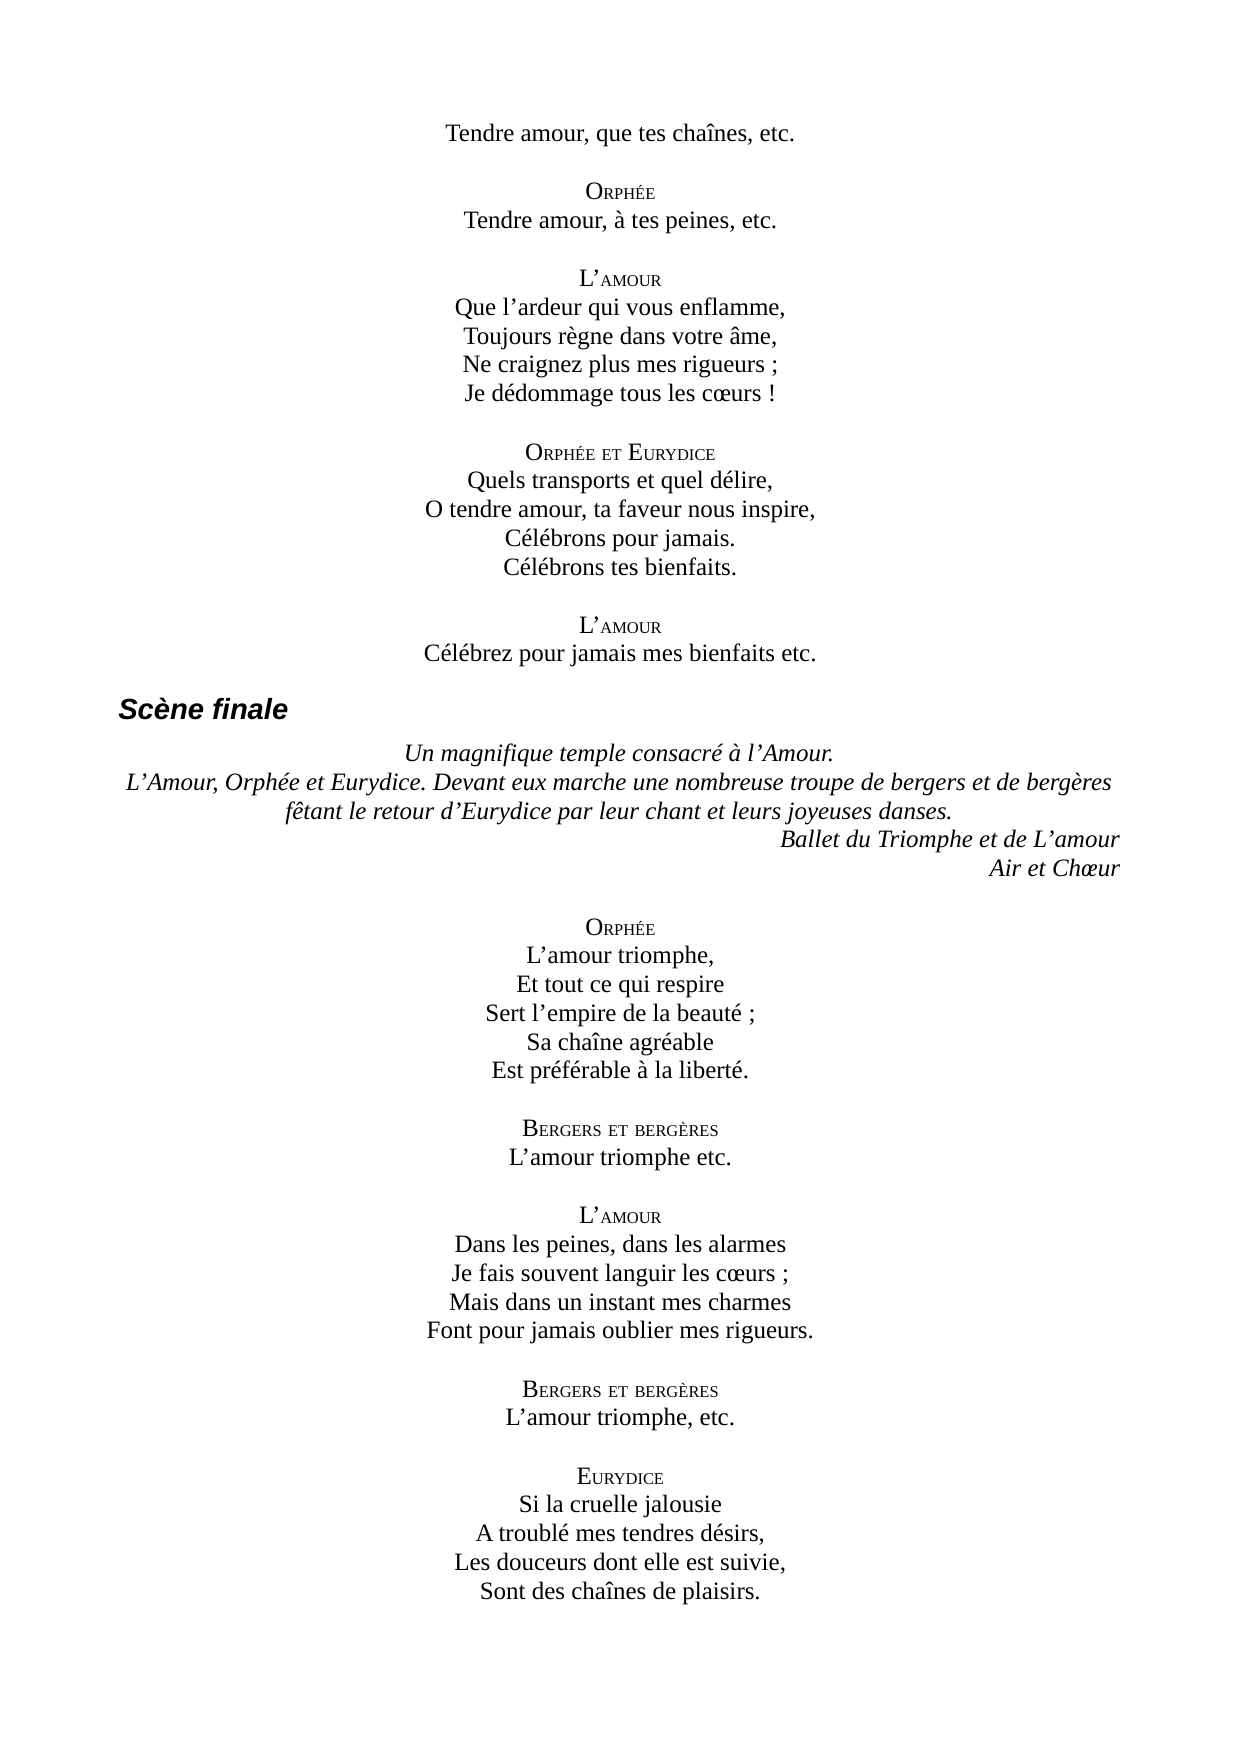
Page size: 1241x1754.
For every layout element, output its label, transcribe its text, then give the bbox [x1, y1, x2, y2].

text Sa chaîne agréable [118, 1027, 1122, 1055]
text Célébrons pour jamais. [118, 523, 1122, 552]
subtitle Scène finale [118, 692, 1122, 726]
text Orphée [118, 912, 1122, 940]
text Un magnifique temple consacré à l’Amour. [118, 738, 1122, 767]
text Je fais souvent languir les cœurs ; [118, 1258, 1122, 1287]
text L’amour [118, 263, 1122, 292]
text L’amour triomphe, etc. [118, 1402, 1122, 1431]
text Et tout ce qui respire [118, 969, 1122, 998]
text Air et Chœur [118, 853, 1122, 882]
text L’amour triomphe etc. [118, 1142, 1122, 1171]
text Que l’ardeur qui vous enflamme, [118, 292, 1122, 321]
text L’amour triomphe, [118, 940, 1122, 969]
text Si la cruelle jalousie [118, 1489, 1122, 1518]
text L’Amour, Orphée et Eurydice. Devant eux marche une nombreuse troupe de bergers et de bergères fêtant le retour d’Eurydice par leur chant et leurs joyeuses danses. [118, 767, 1122, 824]
text Font pour jamais oublier mes rigueurs. [118, 1316, 1122, 1344]
text Sont des chaînes de plaisirs. [118, 1576, 1122, 1604]
text Orphée et Eurydice [118, 437, 1122, 465]
text L’amour [118, 1201, 1122, 1229]
text Je dédommage tous les cœurs ! [118, 378, 1122, 407]
text Célébrons tes bienfaits. [118, 552, 1122, 580]
text Ne craignez plus mes rigueurs ; [118, 349, 1122, 378]
text Dans les peines, dans les alarmes [118, 1229, 1122, 1258]
text Orphée [118, 176, 1122, 205]
text Toujours règne dans votre âme, [118, 321, 1122, 349]
text Célébrez pour jamais mes bienfaits etc. [118, 638, 1122, 667]
text Quels transports et quel délire, [118, 465, 1122, 494]
text O tendre amour, ta faveur nous inspire, [118, 494, 1122, 523]
text Ballet du Triomphe et de L’amour [118, 824, 1122, 853]
text Est préférable à la liberté. [118, 1055, 1122, 1084]
text Tendre amour, à tes peines, etc. [118, 205, 1122, 234]
text Les douceurs dont elle est suivie, [118, 1547, 1122, 1576]
text Eurydice [118, 1461, 1122, 1489]
text Bergers et bergères [118, 1113, 1122, 1142]
text A troublé mes tendres désirs, [118, 1518, 1122, 1547]
text Tendre amour, que tes chaînes, etc. [118, 118, 1122, 147]
text Mais dans un instant mes charmes [118, 1287, 1122, 1316]
text L’amour [118, 610, 1122, 638]
text Sert l’empire de la beauté ; [118, 998, 1122, 1027]
text Bergers et bergères [118, 1374, 1122, 1402]
